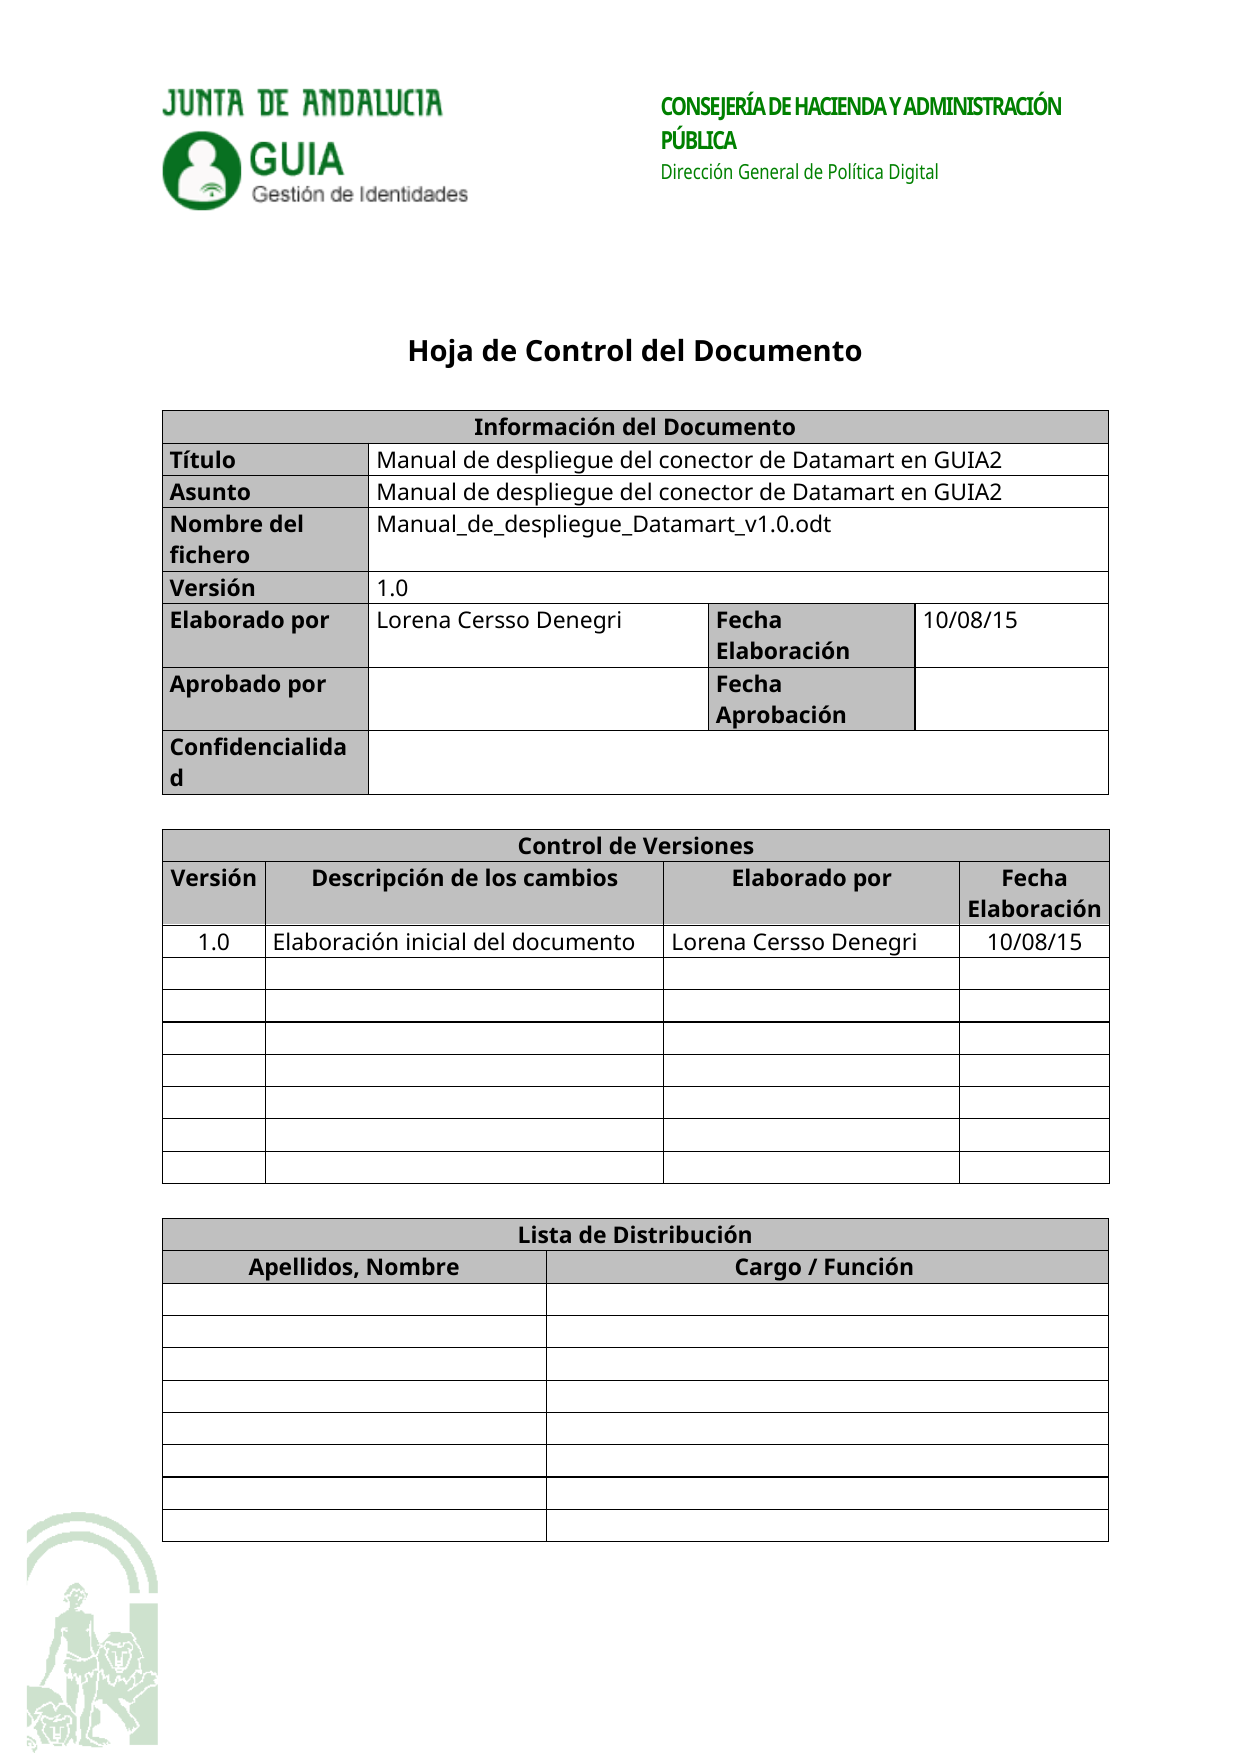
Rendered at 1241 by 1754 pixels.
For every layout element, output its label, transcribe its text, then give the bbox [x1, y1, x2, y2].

table_cell Fecha Aprobación [709, 668, 914, 730]
table_cell Apellidos, Nombre [163, 1251, 546, 1283]
table_cell 1.0 [369, 572, 1108, 603]
table_cell Descripción de los cambios [266, 862, 663, 924]
table_cell Versión [163, 572, 368, 603]
title Hoja de Control del Documento [148, 330, 1122, 370]
table_cell [266, 1119, 663, 1151]
table_cell Elaborado por [664, 862, 959, 924]
table_cell [369, 668, 708, 730]
table_cell [664, 1119, 959, 1151]
table_cell Confidencialidad [163, 731, 368, 794]
table_cell 1.0 [163, 926, 265, 957]
table_cell [664, 1055, 959, 1086]
table_cell [266, 1023, 663, 1054]
table_cell [163, 1510, 546, 1541]
table_cell [960, 958, 1109, 989]
table_cell [163, 958, 265, 989]
table_cell Lorena Cersso Denegri [664, 926, 959, 957]
table_cell Fecha Elaboración [709, 604, 914, 667]
table_header Control de Versiones [163, 830, 1109, 861]
table_cell [960, 1152, 1109, 1183]
table_cell [266, 1055, 663, 1086]
table_cell [547, 1413, 1108, 1444]
table_cell [664, 990, 959, 1021]
table_cell [960, 1023, 1109, 1054]
table_cell [664, 958, 959, 989]
table_cell [163, 990, 265, 1021]
table_cell [664, 1087, 959, 1118]
table_cell [664, 1023, 959, 1054]
table_cell [163, 1087, 265, 1118]
table_cell Aprobado por [163, 668, 368, 730]
table_cell Lorena Cersso Denegri [369, 604, 708, 667]
table_cell Elaboración inicial del documento [266, 926, 663, 957]
table_cell 08/10/15 [916, 604, 1108, 667]
table_cell [960, 990, 1109, 1021]
table_cell [547, 1478, 1108, 1509]
table_cell Título [163, 444, 368, 475]
table_cell [163, 1119, 265, 1151]
table_cell [163, 1381, 546, 1412]
table_cell [163, 1284, 546, 1315]
table_cell [547, 1381, 1108, 1412]
table_cell [547, 1445, 1108, 1476]
table_cell [163, 1055, 265, 1086]
table_cell 08/10/15 [960, 926, 1109, 957]
table_cell Versión [163, 862, 265, 924]
table_cell [163, 1413, 546, 1444]
table_cell [266, 990, 663, 1021]
picture [26, 1511, 159, 1753]
table_cell [960, 1119, 1109, 1151]
table_cell [369, 731, 1108, 794]
table_cell Asunto [163, 476, 368, 507]
table_cell Manual_de_despliegue_Datamart_v1.0.odt [369, 508, 1108, 571]
table_cell [547, 1284, 1108, 1315]
table_cell Nombre del fichero [163, 508, 368, 571]
table_header Lista de Distribución [163, 1219, 1108, 1250]
table_cell [163, 1152, 265, 1183]
picture [147, 82, 498, 225]
table_cell [163, 1316, 546, 1347]
table_cell Manual de despliegue del conector de Datamart en GUIA2 [369, 476, 1108, 507]
table_cell [266, 1087, 663, 1118]
table_cell [266, 958, 663, 989]
table_cell [163, 1478, 546, 1509]
table_cell [916, 668, 1108, 730]
table_cell Fecha Elaboración [960, 862, 1109, 924]
table_cell Elaborado por [163, 604, 368, 667]
table_header Información del Documento [163, 411, 1108, 443]
table_cell [664, 1152, 959, 1183]
table_cell [266, 1152, 663, 1183]
table_cell Manual de despliegue del conector de Datamart en GUIA2 [369, 444, 1108, 475]
table_cell [547, 1316, 1108, 1347]
table_cell [960, 1055, 1109, 1086]
table_cell [547, 1348, 1108, 1379]
table_cell [960, 1087, 1109, 1118]
table_cell Cargo / Función [547, 1251, 1108, 1283]
table_cell [163, 1445, 546, 1476]
table_cell [547, 1510, 1108, 1541]
table_cell [163, 1348, 546, 1379]
table_cell [163, 1023, 265, 1054]
